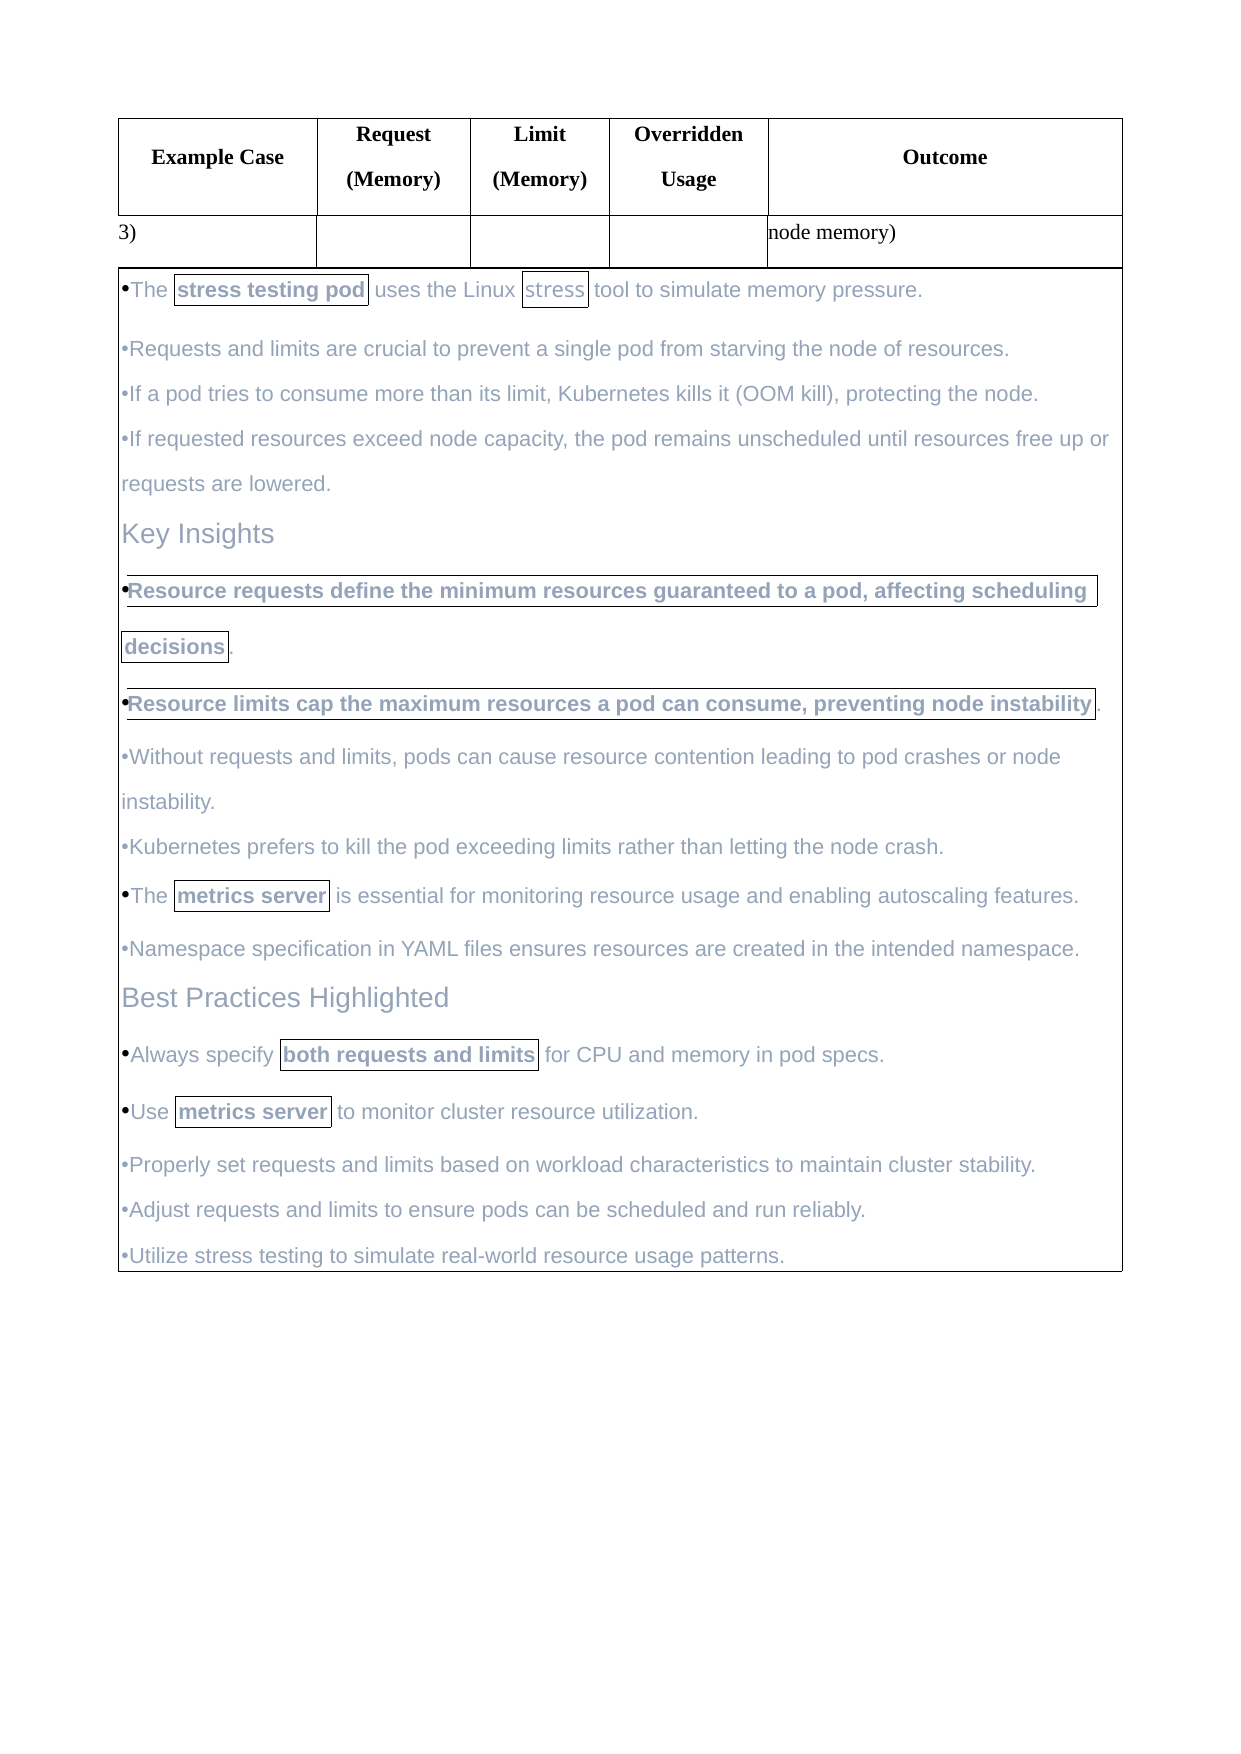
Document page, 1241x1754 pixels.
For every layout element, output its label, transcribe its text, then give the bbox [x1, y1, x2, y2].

list The metrics server is essential for monitoring resource usage and enabling autoscaling features. [119, 877, 1122, 911]
subtitle Best Practices Highlighted [119, 978, 1122, 1013]
list Resource requests define the minimum resources guaranteed to a pod, affecting scheduling decisions. [119, 572, 1122, 662]
table_header Example Case [119, 119, 317, 215]
list The stress testing pod uses the Linux stress tool to simulate memory pressure. [119, 269, 1122, 307]
subtitle Key Insights [119, 514, 1122, 549]
list Always specify both requests and limits for CPU and memory in pod specs. [119, 1036, 1122, 1071]
table_header Limit (Memory) [471, 119, 609, 215]
table_header Outcome [769, 119, 1122, 215]
list Namespace specification in YAML files ensures resources are created in the intended namespace. [119, 933, 1122, 961]
table_cell 3) [118, 216, 316, 267]
table_header Request (Memory) [318, 119, 470, 215]
table_cell [610, 216, 767, 267]
table_cell [317, 216, 470, 267]
list Properly set requests and limits based on workload characteristics to maintain cluster stability. [119, 1149, 1122, 1177]
list Adjust requests and limits to ensure pods can be scheduled and run reliably. [119, 1194, 1122, 1222]
table_header Overridden Usage [610, 119, 768, 215]
list If a pod tries to consume more than its limit, Kubernetes kills it (OOM kill), protecting the node. [119, 378, 1122, 406]
list Without requests and limits, pods can cause resource contention leading to pod crashes or node instability. [119, 741, 1122, 814]
list If requested resources exceed node capacity, the pod remains unscheduled until resources free up or requests are lowered. [119, 423, 1122, 497]
list Utilize stress testing to simulate real-world resource usage patterns. [119, 1239, 1122, 1271]
list Kubernetes prefers to kill the pod exceeding limits rather than letting the node crash. [119, 831, 1122, 859]
table_cell node memory) [768, 216, 1122, 267]
list Use metrics server to monitor cluster resource utilization. [119, 1093, 1122, 1127]
list Resource limits cap the maximum resources a pod can consume, preventing node instability. [119, 684, 1122, 719]
list Requests and limits are crucial to prevent a single pod from starving the node of resources. [119, 332, 1122, 361]
table_cell [471, 216, 609, 267]
